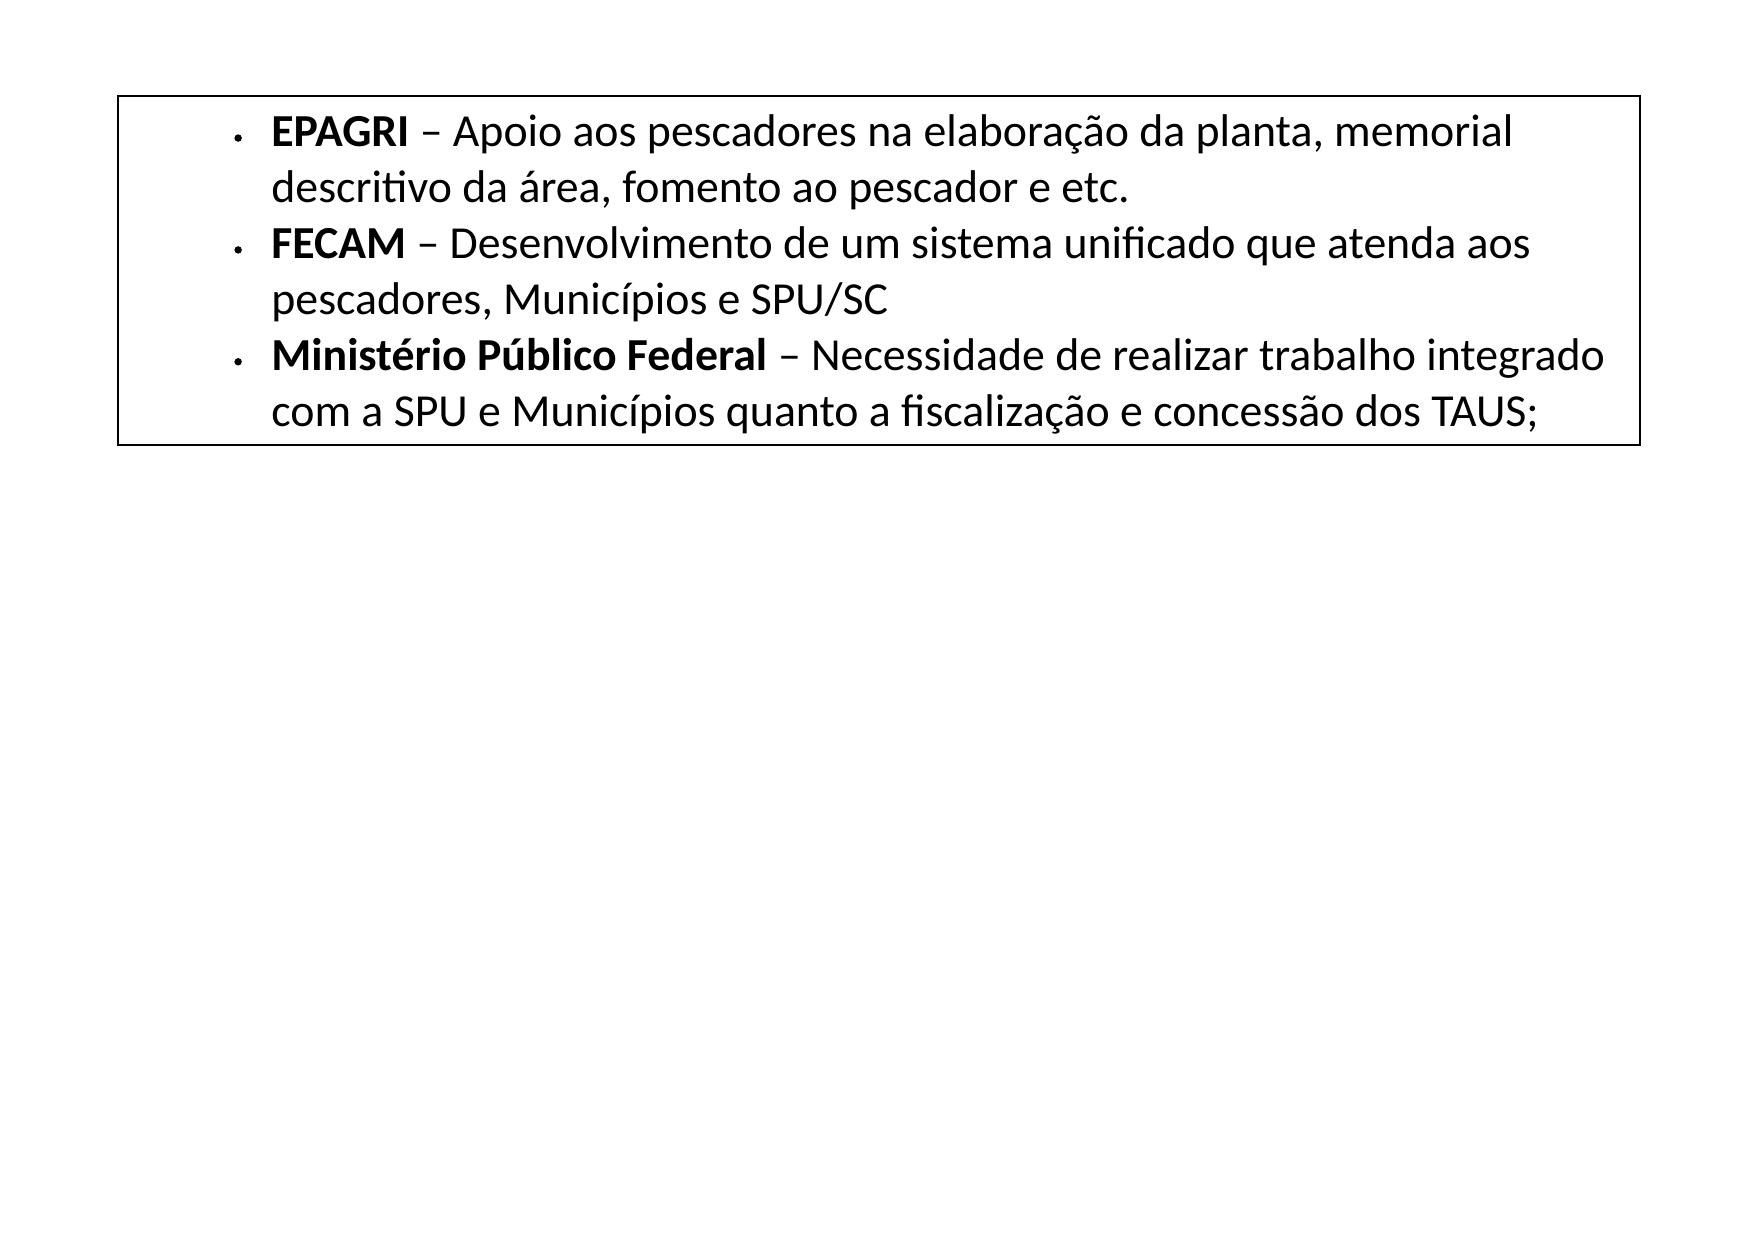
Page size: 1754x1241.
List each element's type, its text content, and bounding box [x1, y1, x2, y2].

table_cell Construir um novo modelo de gestão para atender as demandas de Ranchos de Pesca em conjunto com os Municípios e órgãos públicos envolvidos: Município – Descentralização dos encaminhamentos, visando facilitar a vida dos pescadores; Ministério da Agricultura – Responsável pela expedição da Carteira de pescador e da autorização da Embarcação; Capitania dos Portos – Responsável pelas licenças para autorização para a navegação e da embarcação do pescador; Receita Federal do Brasil – Cadastro Específico do INSS - CEI, Previdência Social – Cadastro Nacional de Informações Sociais - CNIS Banco do Brasil – Comprovação por meio do PASEP, se é servidor público ou não; ICMBIO – Licença Ambiental,e; EPAGRI – Apoio aos pescadores na elaboração da planta, memorial descritivo da área, fomento ao pescador e etc. FECAM – Desenvolvimento de um sistema unificado que atenda aos pescadores, Municípios e SPU/SC Ministério Público Federal – Necessidade de realizar trabalho integrado com a SPU e Municípios quanto a fiscalização e concessão dos TAUS; [119, 97, 1639, 444]
